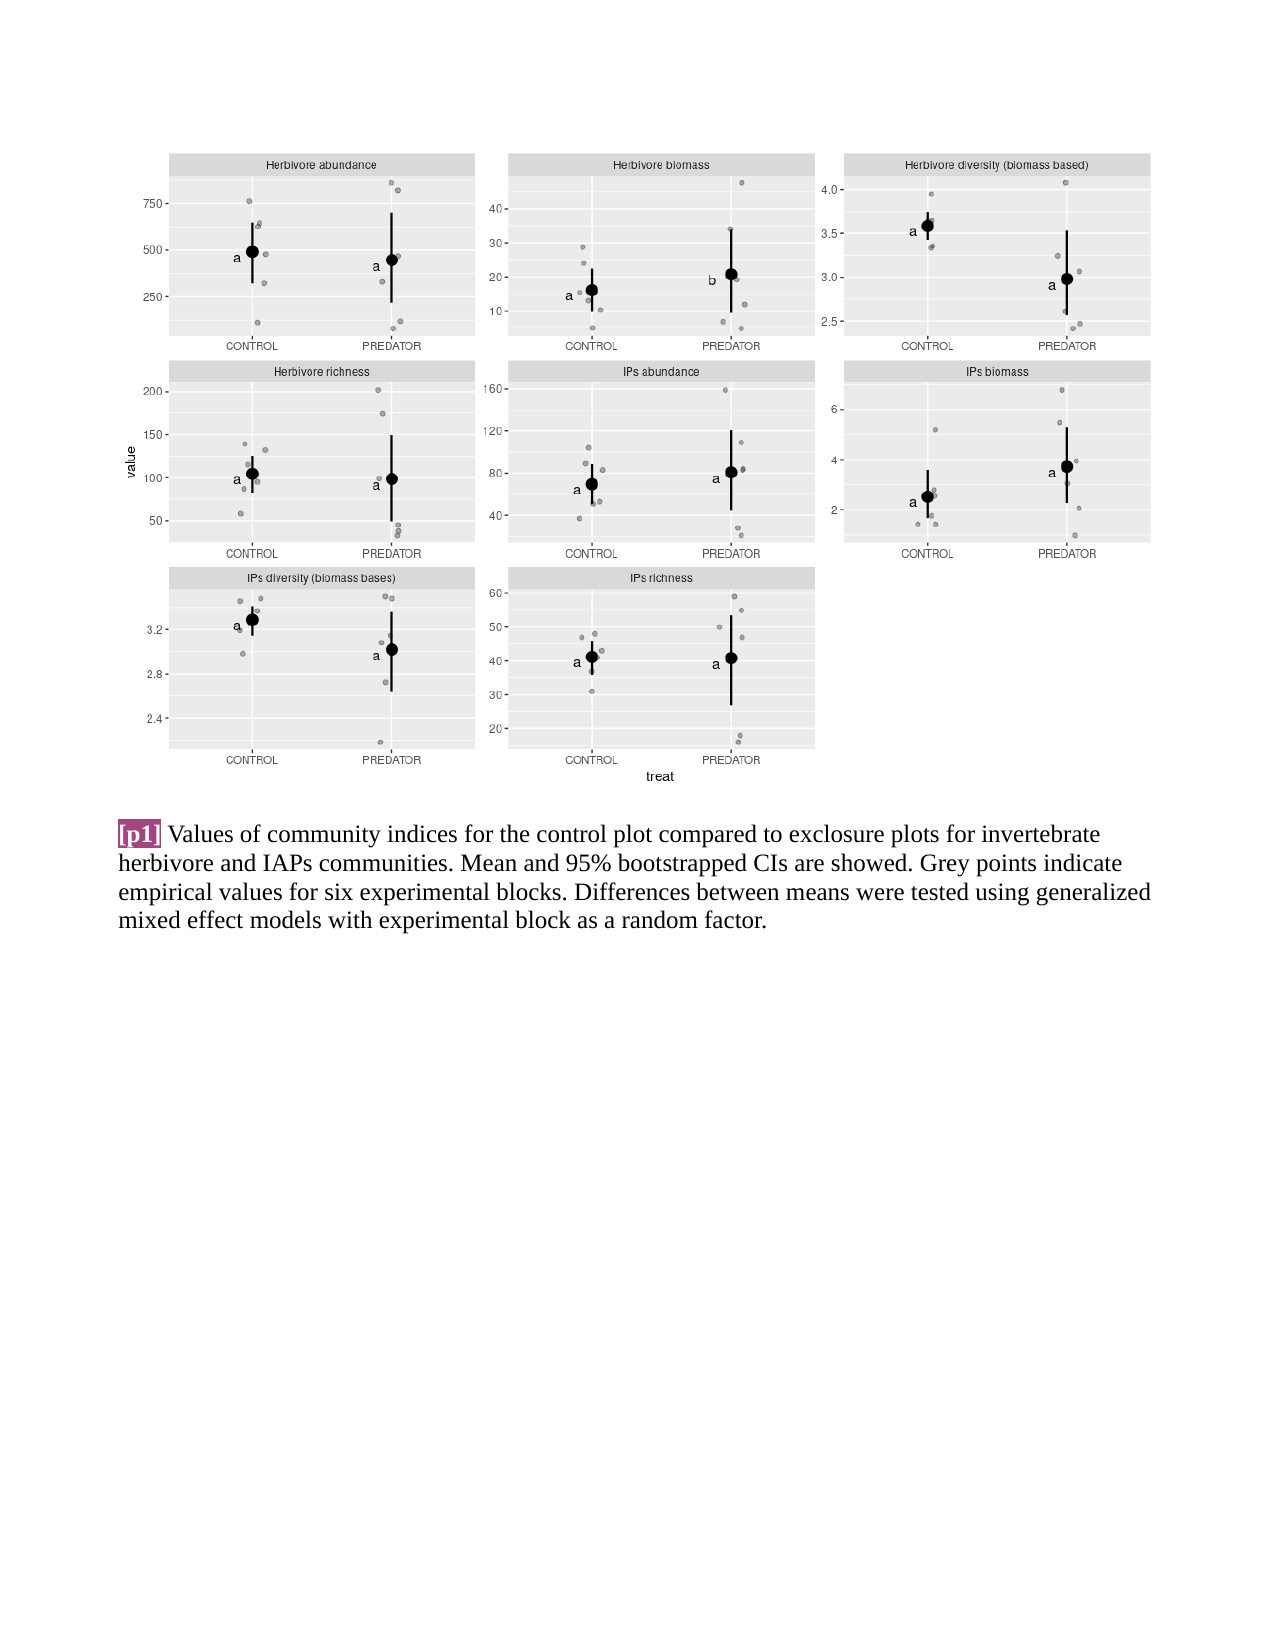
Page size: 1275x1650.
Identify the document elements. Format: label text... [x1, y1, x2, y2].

text [p1] Values of community indices for the control plot compared to exclosure plots for invertebrate herbivore and IAPs communities. Mean and 95% bootstrapped CIs are showed. Grey points indicate empirical values for six experimental blocks. Differences between means were tested using generalized mixed effect models with experimental block as a random factor. [118, 819, 1157, 934]
picture [118, 146, 1157, 791]
